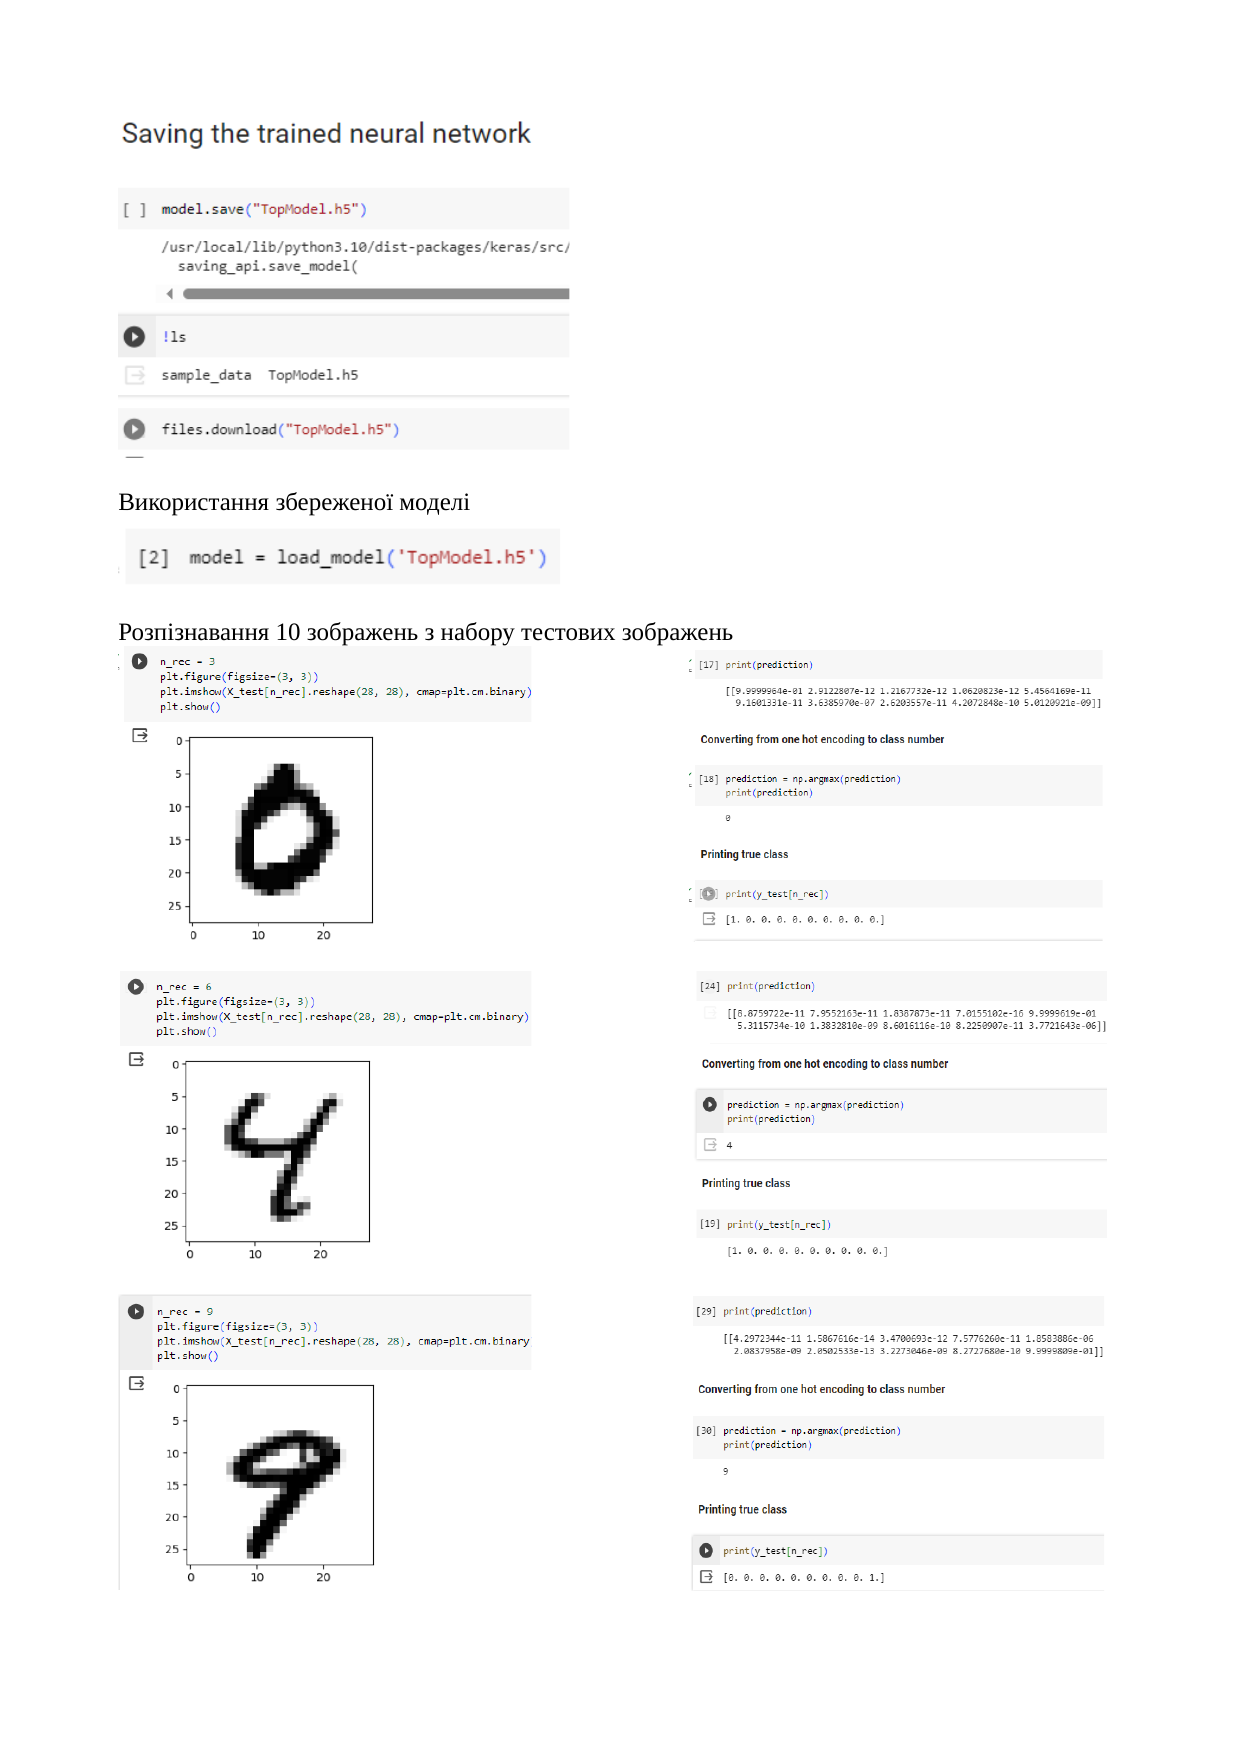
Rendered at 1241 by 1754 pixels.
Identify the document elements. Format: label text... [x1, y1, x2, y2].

text Розпізнавання 10 зображень з набору тестових зображень [118, 617, 1122, 646]
picture [693, 970, 1107, 1266]
picture [118, 118, 570, 458]
picture [118, 970, 532, 1266]
picture [689, 646, 1103, 942]
text Використання збереженої моделі [118, 487, 1122, 516]
picture [118, 526, 561, 589]
picture [690, 1295, 1105, 1591]
picture [118, 1294, 532, 1590]
picture [118, 646, 532, 942]
